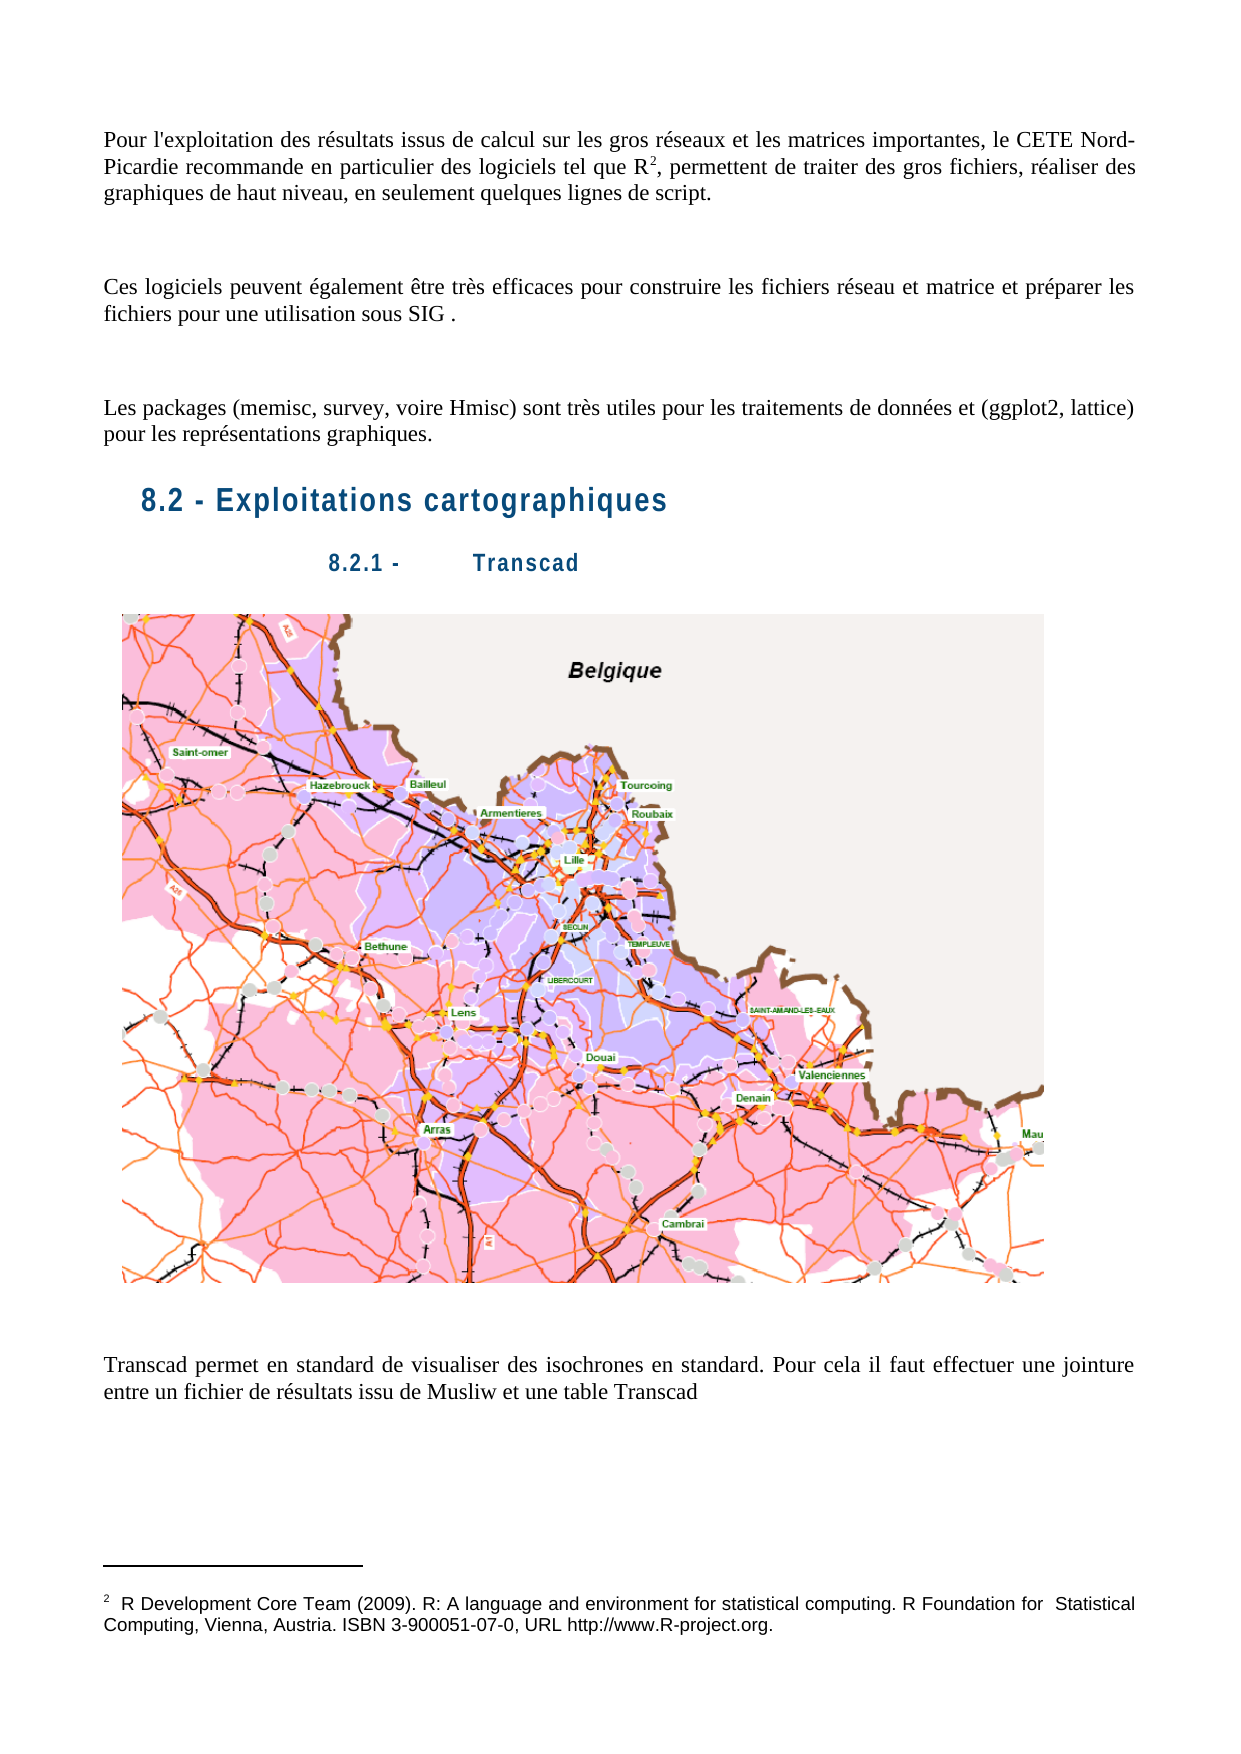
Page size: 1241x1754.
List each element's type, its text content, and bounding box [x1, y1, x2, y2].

subtitle Transcad [178, 548, 1137, 576]
subtitle Exploitations cartographiques [141, 480, 1137, 518]
text Ces logiciels peuvent également être très efficaces pour construire les fichiers réseau et matrice et préparer les fichiers pour une utilisation sous SIG . [103, 273, 1137, 326]
picture [122, 614, 1044, 1283]
text R Development Core Team (2009). R: A language and environment for statistical computing. R Foundation for Statistical Computing, Vienna, Austria. ISBN 3-900051-07-0, URL http://www.R-project.org. [103, 1593, 1137, 1636]
text Pour l'exploitation des résultats issus de calcul sur les gros réseaux et les matrices importantes, le CETE Nord-Picardie recommande en particulier des logiciels tel que R, permettent de traiter des gros fichiers, réaliser des graphiques de haut niveau, en seulement quelques lignes de script. [103, 126, 1137, 205]
text Transcad permet en standard de visualiser des isochrones en standard. Pour cela il faut effectuer une jointure entre un fichier de résultats issu de Musliw et une table Transcad [103, 1352, 1137, 1404]
text Les packages (memisc, survey, voire Hmisc) sont très utiles pour les traitements de données et (ggplot2, lattice) pour les représentations graphiques. [103, 394, 1137, 447]
